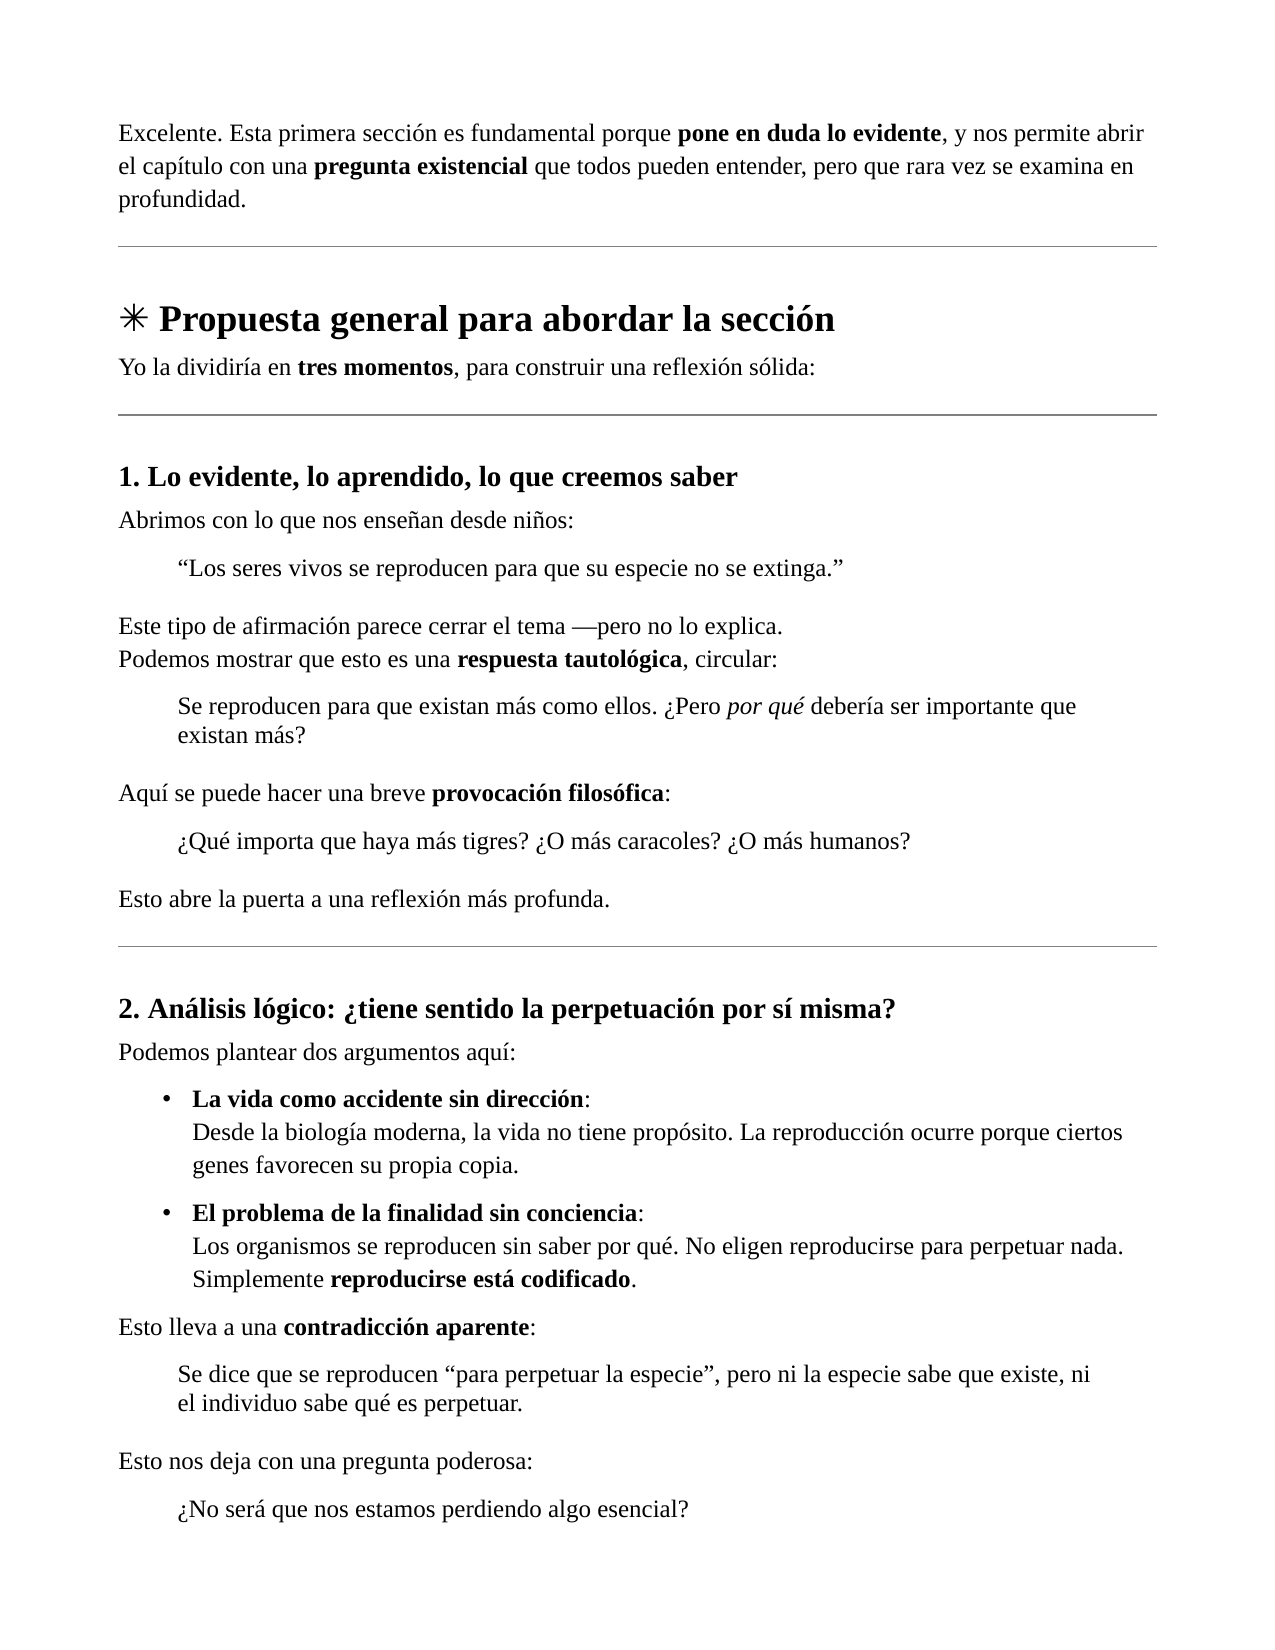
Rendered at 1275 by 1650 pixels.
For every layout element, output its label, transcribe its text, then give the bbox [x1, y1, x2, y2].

text ¿Qué importa que haya más tigres? ¿O más caracoles? ¿O más humanos? [177, 826, 1098, 855]
text ¿No será que nos estamos perdiendo algo esencial? [177, 1494, 1098, 1523]
text Se dice que se reproducen “para perpetuar la especie”, pero ni la especie sabe que existe, ni el individuo sabe qué es perpetuar. [177, 1359, 1098, 1417]
text “Los seres vivos se reproducen para que su especie no se extinga.” [177, 553, 1098, 581]
subtitle ✳️ Propuesta general para abordar la sección [118, 297, 1157, 340]
text Yo la dividiría en tres momentos, para construir una reflexión sólida: [118, 352, 1157, 381]
text Abrimos con lo que nos enseñan desde niños: [118, 505, 1157, 534]
list La vida como accidente sin dirección: Desde la biología moderna, la vida no tiene propósito. La reproducción ocurre porque ciertos genes favorecen su propia copia. [162, 1084, 1157, 1179]
text Esto abre la puerta a una reflexión más profunda. [118, 884, 1157, 913]
text Esto lleva a una contradicción aparente: [118, 1312, 1157, 1340]
subtitle 2. Análisis lógico: ¿tiene sentido la perpetuación por sí misma? [118, 991, 1157, 1024]
text Excelente. Esta primera sección es fundamental porque pone en duda lo evidente, y nos permite abrir el capítulo con una pregunta existencial que todos pueden entender, pero que rara vez se examina en profundidad. [118, 118, 1157, 213]
subtitle 1. Lo evidente, lo aprendido, lo que creemos saber [118, 459, 1157, 492]
text Este tipo de afirmación parece cerrar el tema —pero no lo explica. Podemos mostrar que esto es una respuesta tautológica, circular: [118, 611, 1157, 673]
text Aquí se puede hacer una breve provocación filosófica: [118, 778, 1157, 807]
list El problema de la finalidad sin conciencia: Los organismos se reproducen sin saber por qué. No eligen reproducirse para perpetuar nada. Simplemente reproducirse está codificado. [162, 1198, 1157, 1293]
text Podemos plantear dos argumentos aquí: [118, 1037, 1157, 1066]
text Esto nos deja con una pregunta poderosa: [118, 1446, 1157, 1475]
text Se reproducen para que existan más como ellos. ¿Pero por qué debería ser importante que existan más? [177, 691, 1098, 749]
